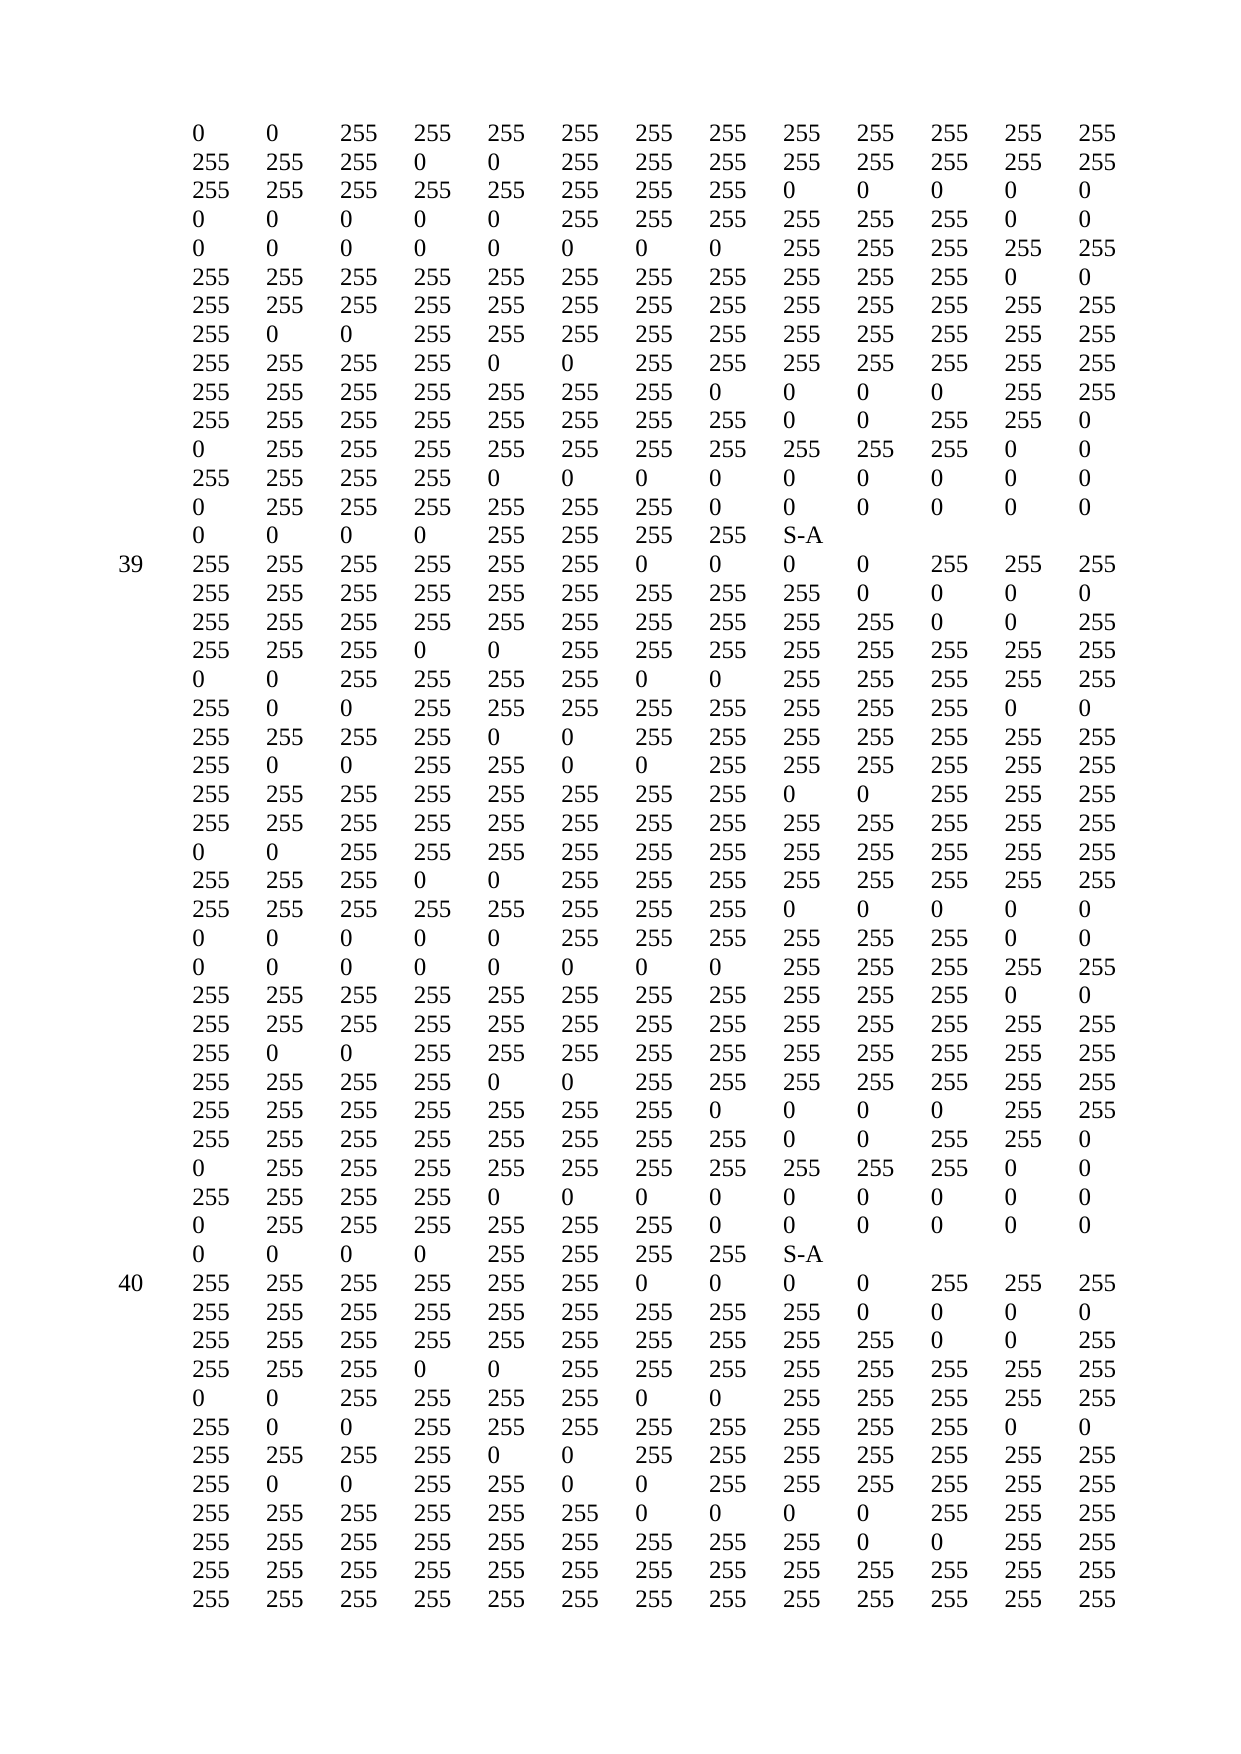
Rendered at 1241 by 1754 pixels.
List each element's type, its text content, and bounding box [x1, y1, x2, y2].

text 39 255 255 255 255 255 255 0 0 0 0 255 255 255 255 255 255 255 255 255 255 255 255 0 0 0 0 255 255 255 255 255 255 255 255 255 255 0 0 255 255 255 255 0 0 255 255 255 255 255 255 255 255 0 0 255 255 255 255 0 0 255 255 255 255 255 255 0 0 255 255 255 255 255 255 255 255 0 0 255 255 255 255 0 0 255 255 255 255 255 255 255 255 0 0 255 255 0 0 255 255 255 255 255 255 255 255 255 255 255 255 255 255 0 0 255 255 255 255 255 255 255 255 255 255 255 255 255 255 255 255 0 0 255 255 255 255 255 255 255 255 255 255 255 255 255 255 0 0 255 255 255 255 255 255 255 255 255 255 255 255 255 255 255 255 0 0 0 0 0 0 0 0 0 0 255 255 255 255 255 255 0 0 0 0 0 0 0 0 0 0 255 255 255 255 255 255 255 255 255 255 255 255 255 255 255 255 0 0 255 255 255 255 255 255 255 255 255 255 255 255 255 255 0 0 255 255 255 255 255 255 255 255 255 255 255 255 255 255 0 0 255 255 255 255 255 255 255 255 255 255 255 255 255 255 0 0 0 0 255 255 255 255 255 255 255 255 255 255 0 0 255 255 0 0 255 255 255 255 255 255 255 255 255 255 0 0 255 255 255 255 0 0 0 0 0 0 0 0 0 0 255 255 255 255 255 255 0 0 0 0 0 0 0 0 0 0 255 255 255 255 S-A [118, 549, 1122, 1268]
text 0 0 255 255 255 255 255 255 255 255 255 255 255 255 255 255 0 0 255 255 255 255 255 255 255 255 255 255 255 255 255 255 255 255 0 0 0 0 0 0 0 0 0 0 255 255 255 255 255 255 0 0 0 0 0 0 0 0 0 0 255 255 255 255 255 255 255 255 255 255 255 255 255 255 255 255 0 0 255 255 255 255 255 255 255 255 255 255 255 255 255 255 0 0 255 255 255 255 255 255 255 255 255 255 255 255 255 255 0 0 255 255 255 255 255 255 255 255 255 255 255 255 255 255 0 0 0 0 255 255 255 255 255 255 255 255 255 255 0 0 255 255 0 0 255 255 255 255 255 255 255 255 255 255 0 0 255 255 255 255 0 0 0 0 0 0 0 0 0 0 255 255 255 255 255 255 0 0 0 0 0 0 0 0 0 0 255 255 255 255 S-A [118, 118, 1122, 549]
text 40 255 255 255 255 255 255 0 0 0 0 255 255 255 255 255 255 255 255 255 255 255 255 0 0 0 0 255 255 255 255 255 255 255 255 255 255 0 0 255 255 255 255 0 0 255 255 255 255 255 255 255 255 0 0 255 255 255 255 0 0 255 255 255 255 255 255 0 0 255 255 255 255 255 255 255 255 0 0 255 255 255 255 0 0 255 255 255 255 255 255 255 255 0 0 255 255 0 0 255 255 255 255 255 255 255 255 255 255 255 255 0 0 0 0 255 255 255 255 255 255 255 255 255 255 255 255 0 0 255 255 255 255 255 255 255 255 255 255 255 255 255 255 255 255 255 255 255 255 255 255 255 255 255 255 255 255 [118, 1268, 1122, 1613]
